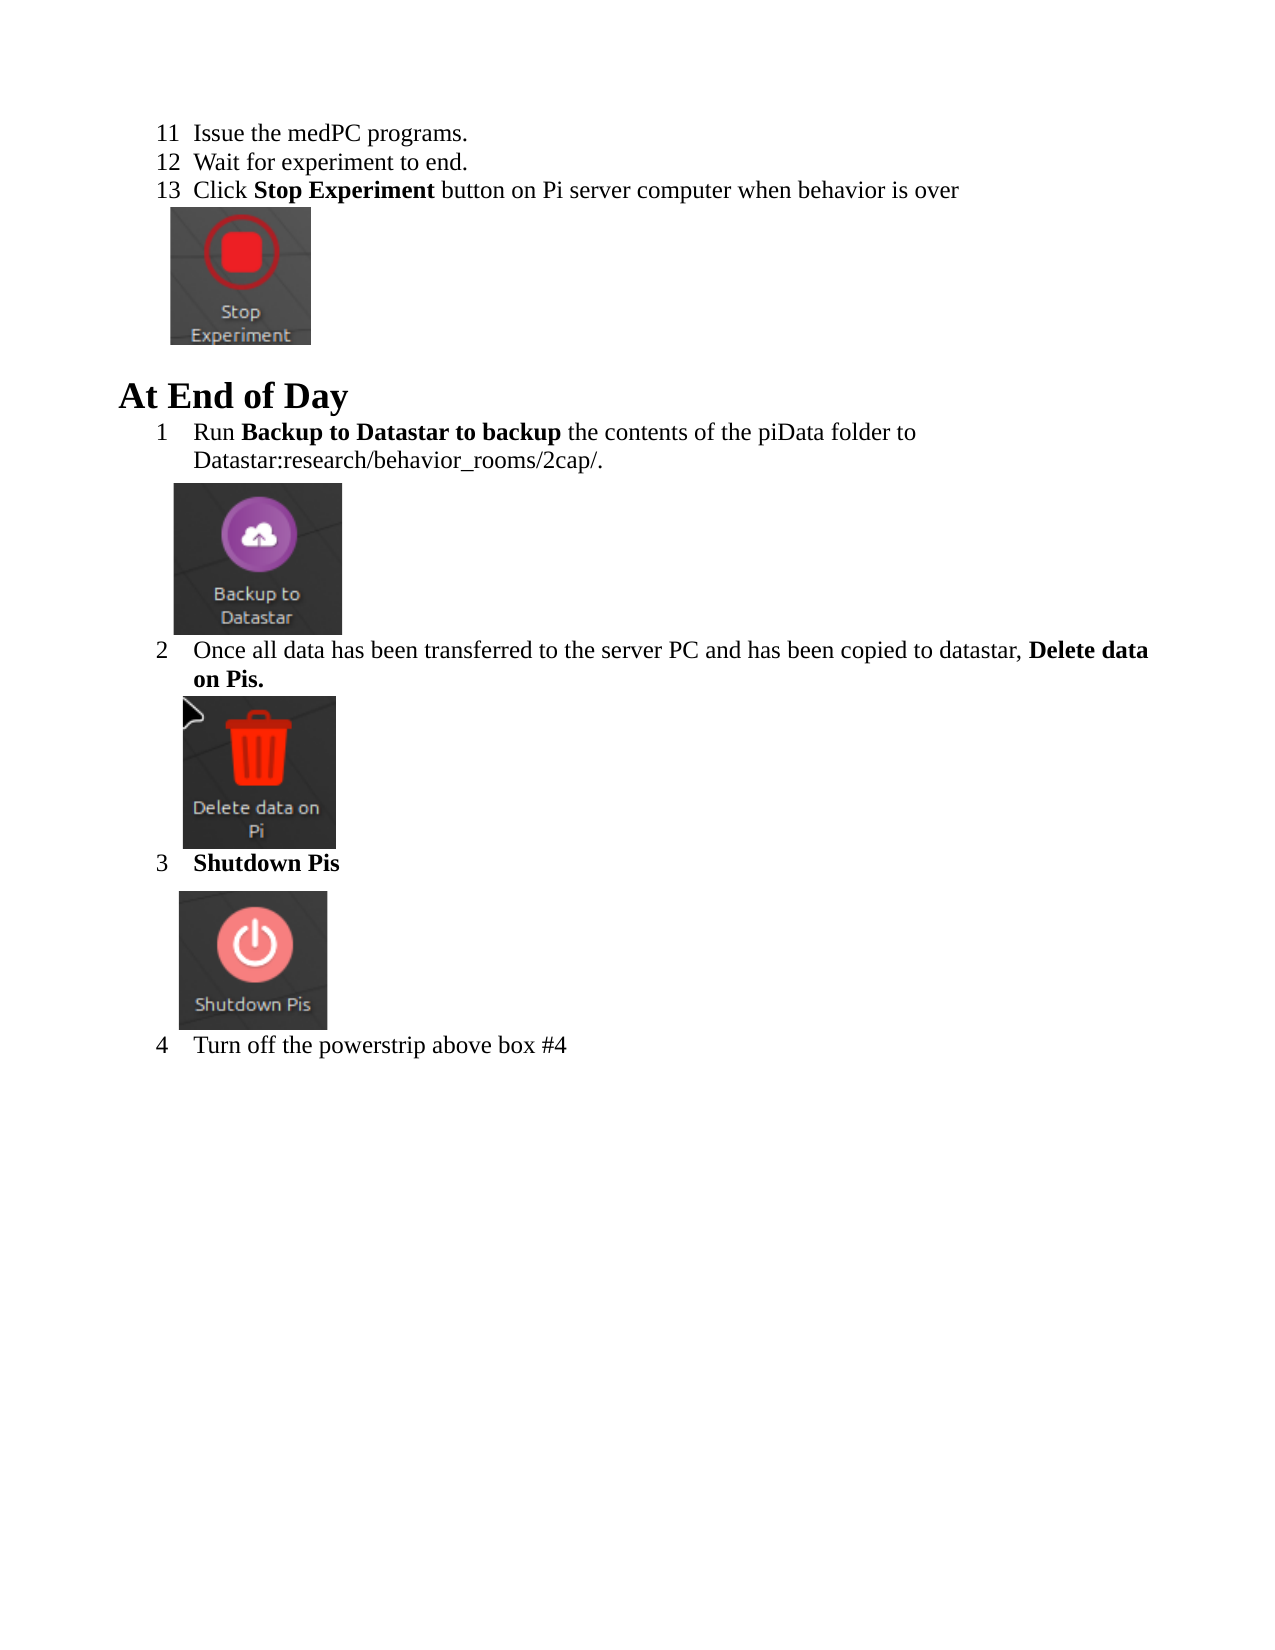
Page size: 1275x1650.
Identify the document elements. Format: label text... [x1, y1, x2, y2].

list Turn off the powerstrip above box #4 [156, 877, 1157, 1059]
list Click Stop Experiment button on Pi server computer when behavior is over [156, 176, 1157, 204]
list Issue the medPC programs. [156, 118, 1157, 147]
text At End of Day [118, 374, 1157, 417]
list Run Backup to Datastar to backup the contents of the piData folder to Datastar:research/behavior_rooms/2cap/. [156, 417, 1157, 474]
list Wait for experiment to end. [156, 147, 1157, 176]
list Shutdown Pis [156, 692, 1157, 877]
list Once all data has been transferred to the server PC and has been copied to datastar, Delete data on Pis. [156, 474, 1157, 692]
